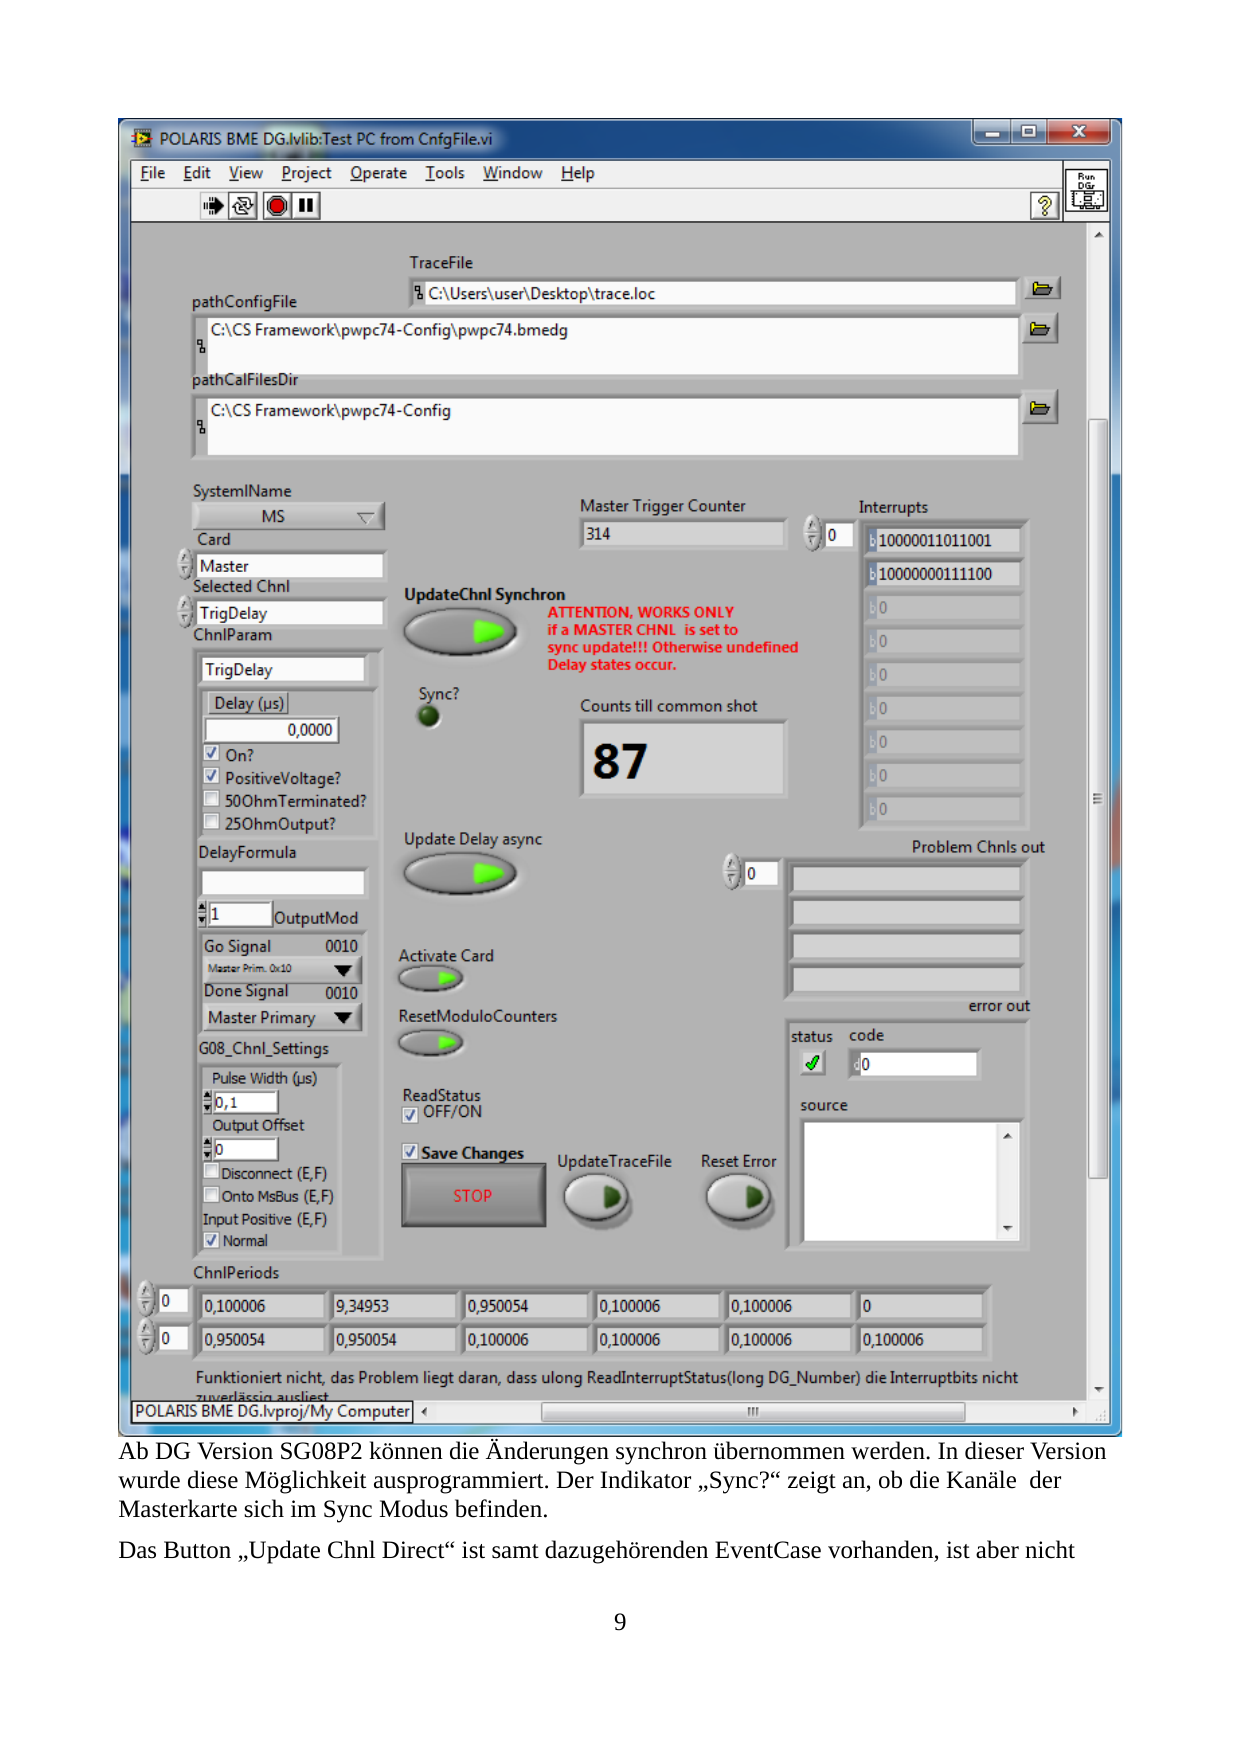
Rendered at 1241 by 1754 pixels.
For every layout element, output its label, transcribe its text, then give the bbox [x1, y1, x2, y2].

picture [118, 118, 1123, 1437]
text Das Button „Update Chnl Direct“ ist samt dazugehörenden EventCase vorhanden, ist aber nicht [118, 1535, 1122, 1564]
text Ab DG Version SG08P2 können die Änderungen synchron übernommen werden. In dieser Version wurde diese Möglichkeit ausprogrammiert. Der Indikator „Sync?“ zeigt an, ob die Kanäle der Masterkarte sich im Sync Modus befinden. [118, 1437, 1122, 1522]
